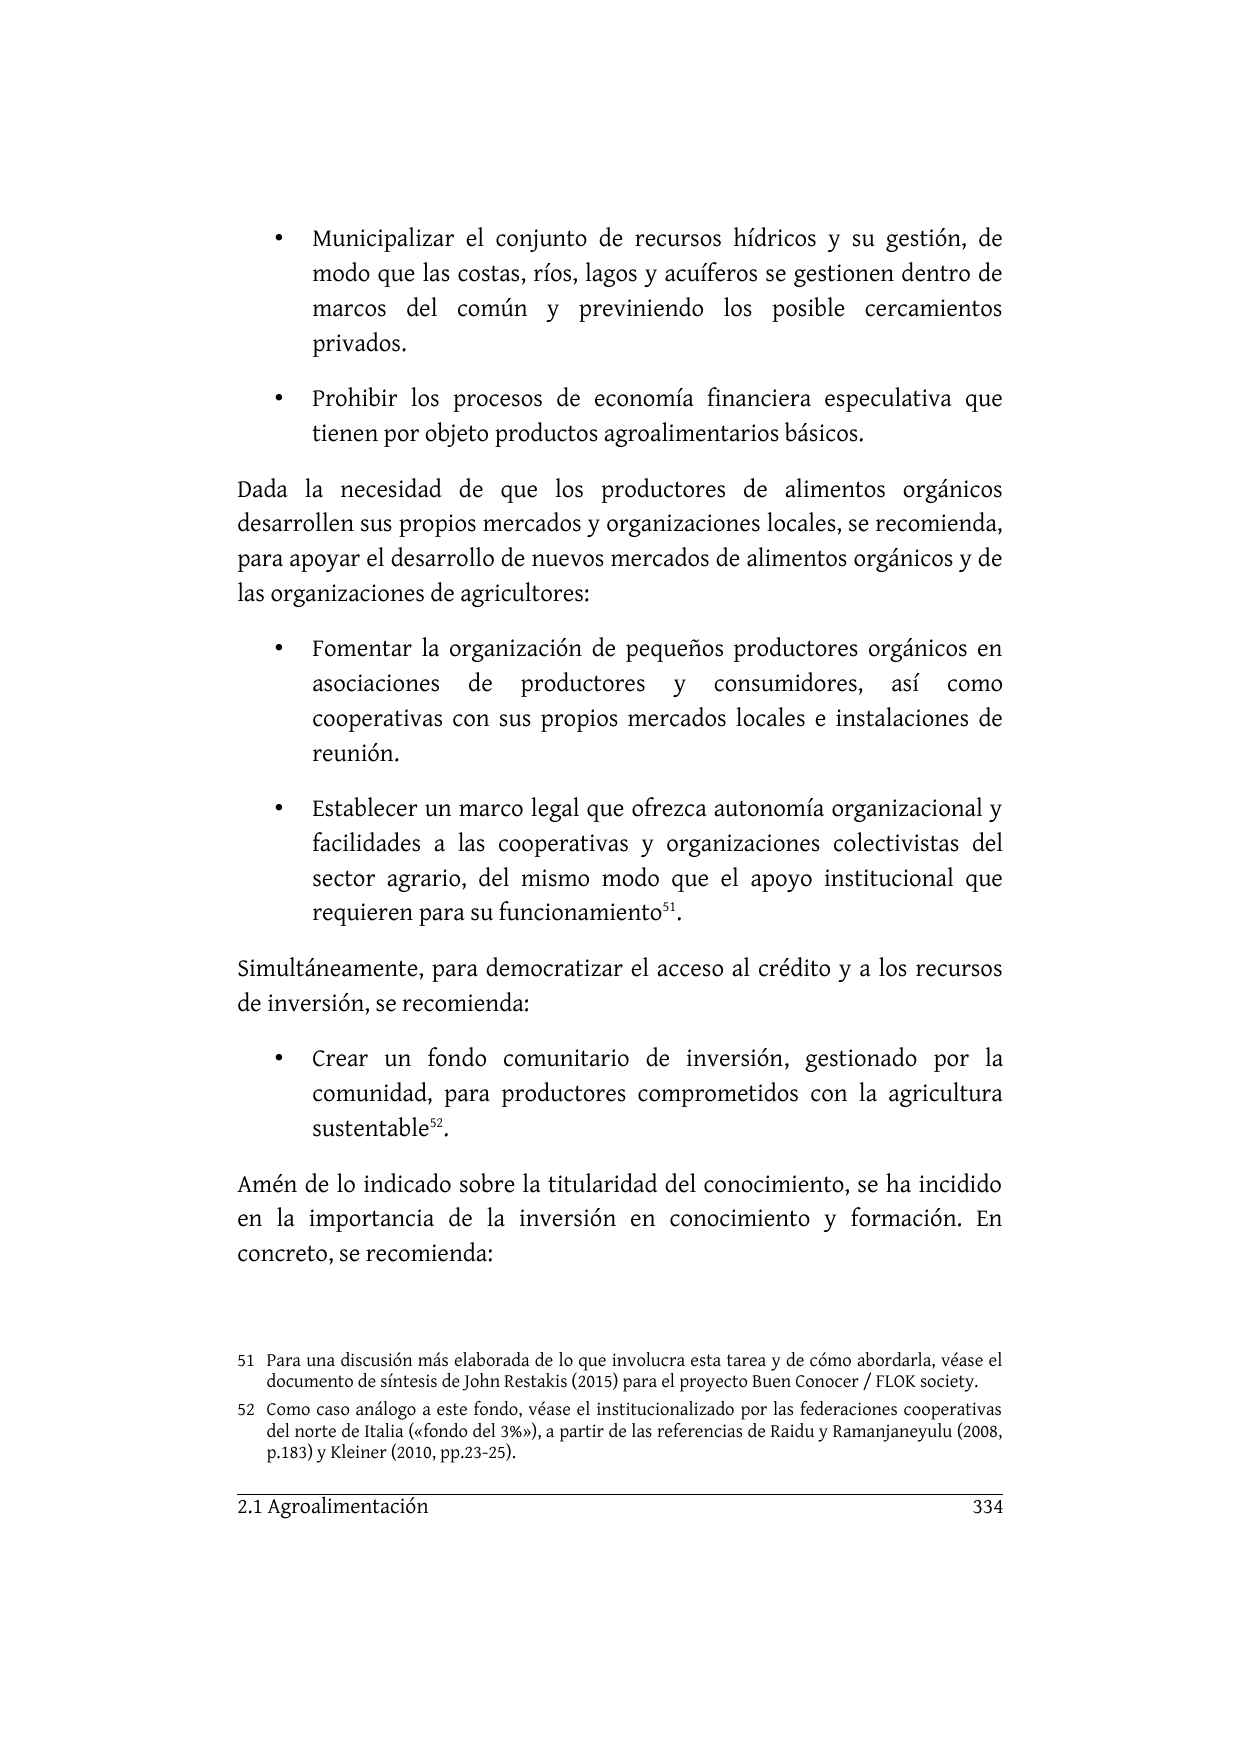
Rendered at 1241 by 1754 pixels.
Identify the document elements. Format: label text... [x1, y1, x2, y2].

text Simultáneamente, para democratizar el acceso al crédito y a los recursos de inversión, se recomienda: [237, 954, 1003, 1018]
list Municipalizar el conjunto de recursos hídricos y su gestión, de modo que las costas, ríos, lagos y acuíferos se gestionen dentro de marcos del común y previniendo los posible cercamientos privados. [274, 225, 1003, 358]
list Prohibir los procesos de economía financiera especulativa que tienen por objeto productos agroalimentarios básicos. [274, 385, 1003, 448]
list Como caso análogo a este fondo, véase el institucionalizado por las federaciones cooperativas del norte de Italia («fondo del 3%»), a partir de las referencias de Raidu y Ramanjaneyulu (2008, p.183) y Kleiner (2010, pp.23-25). [237, 1399, 1003, 1464]
list Para una discusión más elaborada de lo que involucra esta tarea y de cómo abordarla, véase el documento de síntesis de John Restakis (2015) para el proyecto Buen Conocer / FLOK society. [237, 1349, 1003, 1393]
list Establecer un marco legal que ofrezca autonomía organizacional y facilidades a las cooperativas y organizaciones colectivistas del sector agrario, del mismo modo que el apoyo institucional que requieren para su funcionamiento. [274, 795, 1003, 928]
text Dada la necesidad de que los productores de alimentos orgánicos desarrollen sus propios mercados y organizaciones locales, se recomienda, para apoyar el desarrollo de nuevos mercados de alimentos orgánicos y de las organizaciones de agricultores: [237, 475, 1003, 608]
list Crear un fondo comunitario de inversión, gestionado por la comunidad, para productores comprometidos con la agricultura sustentable. [274, 1045, 1003, 1143]
text Amén de lo indicado sobre la titularidad del conocimiento, se ha incidido en la importancia de la inversión en conocimiento y formación. En concreto, se recomienda: [237, 1170, 1003, 1268]
list Fomentar la organización de pequeños productores orgánicos en asociaciones de productores y consumidores, así como cooperativas con sus propios mercados locales e instalaciones de reunión. [274, 635, 1003, 768]
